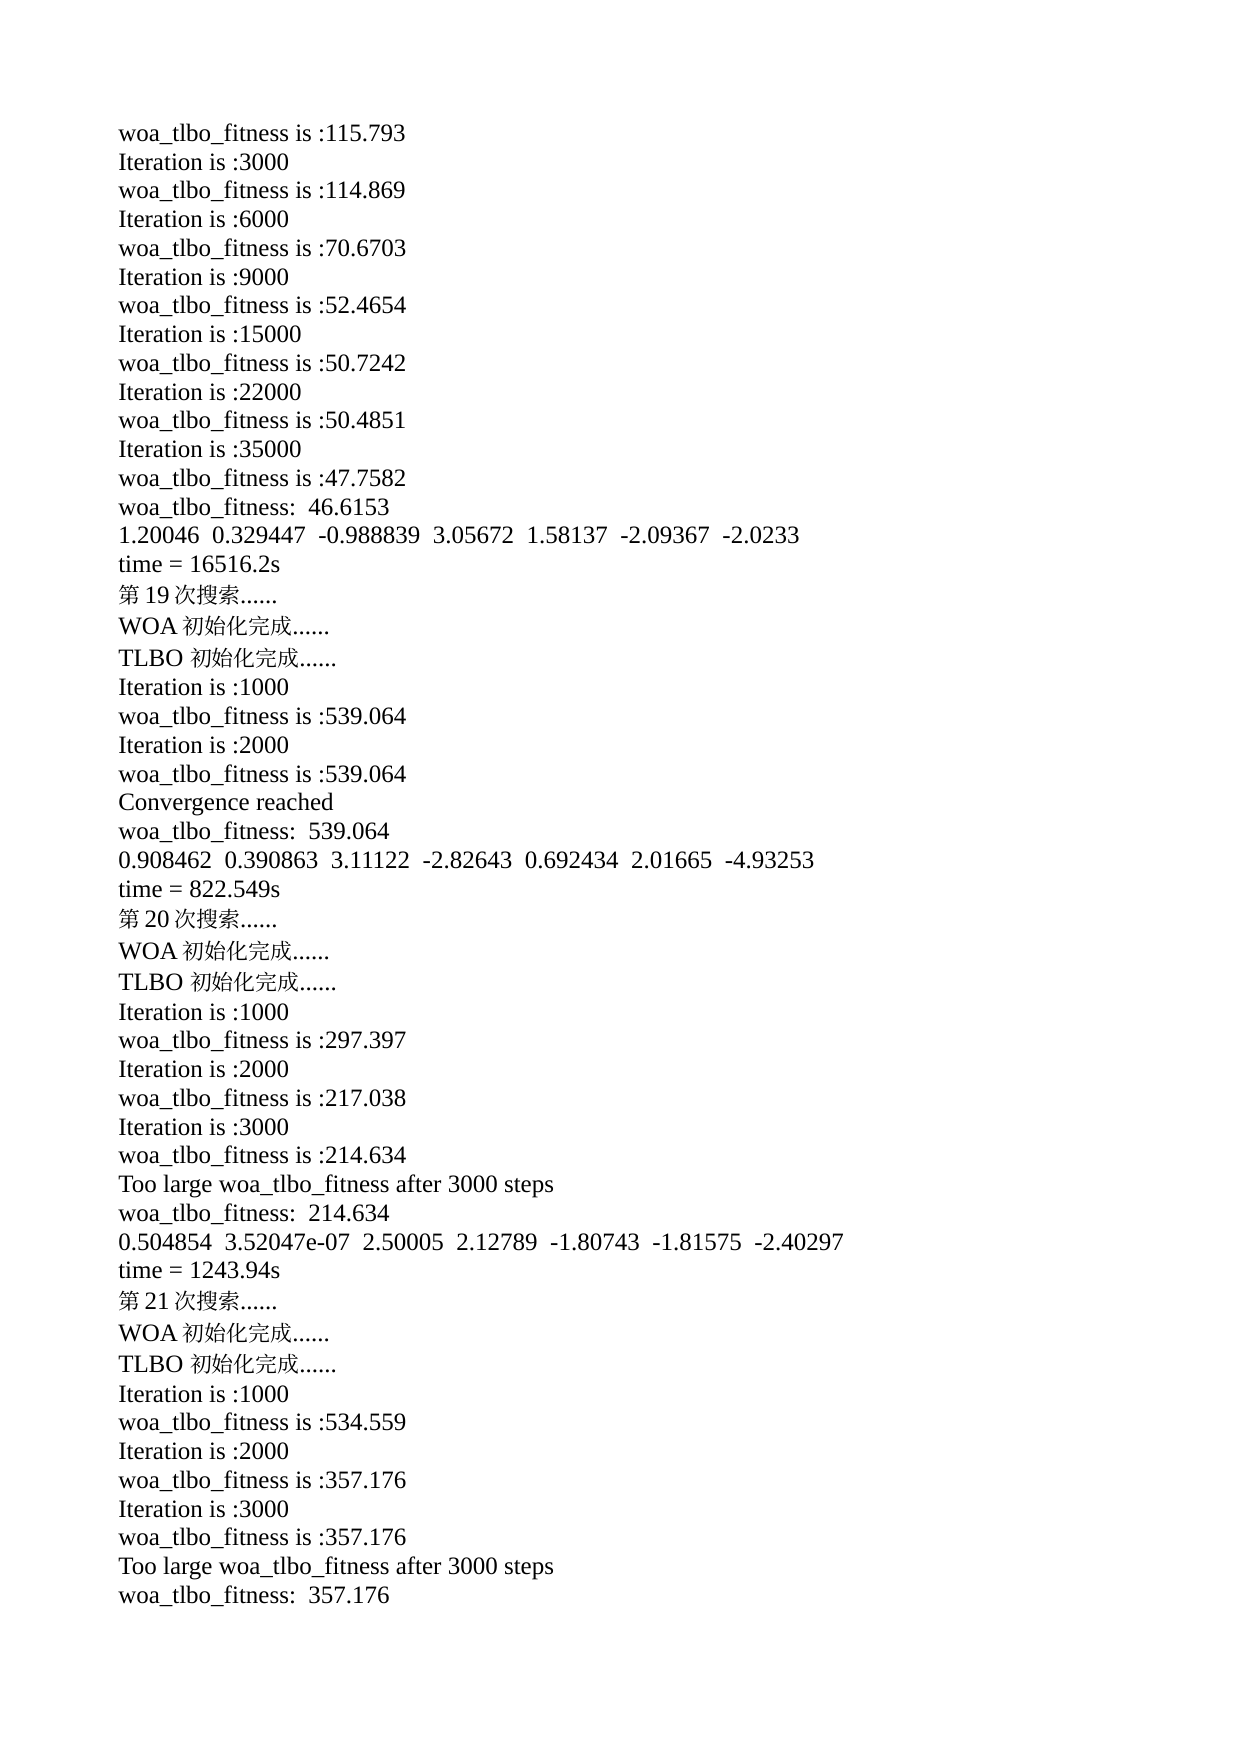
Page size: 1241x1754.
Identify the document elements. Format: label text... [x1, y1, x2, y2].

text Convergence reached [118, 787, 1122, 816]
text Iteration is :22000 [118, 377, 1122, 406]
text 1.20046 0.329447 -0.988839 3.05672 1.58137 -2.09367 -2.0233 [118, 521, 1122, 549]
text woa_tlbo_fitness is :114.869 [118, 176, 1122, 204]
text woa_tlbo_fitness is :52.4654 [118, 291, 1122, 319]
text Iteration is :15000 [118, 319, 1122, 348]
text woa_tlbo_fitness is :357.176 [118, 1522, 1122, 1551]
text 第20次搜索...... [118, 902, 1122, 934]
text Iteration is :3000 [118, 1494, 1122, 1522]
text time = 822.549s [118, 874, 1122, 902]
text Iteration is :3000 [118, 147, 1122, 176]
text WOA 初始化完成...... [118, 609, 1122, 641]
text woa_tlbo_fitness is :50.7242 [118, 348, 1122, 377]
text Iteration is :3000 [118, 1112, 1122, 1141]
text Iteration is :6000 [118, 204, 1122, 233]
text Iteration is :1000 [118, 997, 1122, 1026]
text woa_tlbo_fitness: 357.176 [118, 1580, 1122, 1609]
text woa_tlbo_fitness is :214.634 [118, 1141, 1122, 1169]
text Iteration is :1000 [118, 672, 1122, 701]
text time = 1243.94s [118, 1256, 1122, 1284]
text Iteration is :2000 [118, 1436, 1122, 1465]
text Iteration is :35000 [118, 434, 1122, 463]
text 0.504854 3.52047e-07 2.50005 2.12789 -1.80743 -1.81575 -2.40297 [118, 1227, 1122, 1256]
text woa_tlbo_fitness: 539.064 [118, 816, 1122, 845]
text woa_tlbo_fitness is :115.793 [118, 118, 1122, 147]
text Iteration is :9000 [118, 262, 1122, 291]
text woa_tlbo_fitness is :539.064 [118, 701, 1122, 730]
text Iteration is :1000 [118, 1379, 1122, 1407]
text woa_tlbo_fitness is :70.6703 [118, 233, 1122, 262]
text TLBO 初始化完成...... [118, 641, 1122, 672]
text Too large woa_tlbo_fitness after 3000 steps [118, 1169, 1122, 1198]
text woa_tlbo_fitness is :357.176 [118, 1465, 1122, 1494]
text woa_tlbo_fitness is :50.4851 [118, 406, 1122, 434]
text WOA 初始化完成...... [118, 1316, 1122, 1347]
text woa_tlbo_fitness is :47.7582 [118, 463, 1122, 492]
text woa_tlbo_fitness: 214.634 [118, 1198, 1122, 1227]
text 第21次搜索...... [118, 1284, 1122, 1316]
text woa_tlbo_fitness is :534.559 [118, 1407, 1122, 1436]
text 第19次搜索...... [118, 578, 1122, 609]
text Too large woa_tlbo_fitness after 3000 steps [118, 1551, 1122, 1580]
text woa_tlbo_fitness is :539.064 [118, 759, 1122, 787]
text TLBO 初始化完成...... [118, 965, 1122, 997]
text 0.908462 0.390863 3.11122 -2.82643 0.692434 2.01665 -4.93253 [118, 845, 1122, 874]
text time = 16516.2s [118, 549, 1122, 578]
text TLBO 初始化完成...... [118, 1347, 1122, 1379]
text Iteration is :2000 [118, 730, 1122, 759]
text woa_tlbo_fitness: 46.6153 [118, 492, 1122, 521]
text Iteration is :2000 [118, 1054, 1122, 1083]
text woa_tlbo_fitness is :217.038 [118, 1083, 1122, 1112]
text woa_tlbo_fitness is :297.397 [118, 1026, 1122, 1054]
text WOA 初始化完成...... [118, 934, 1122, 965]
